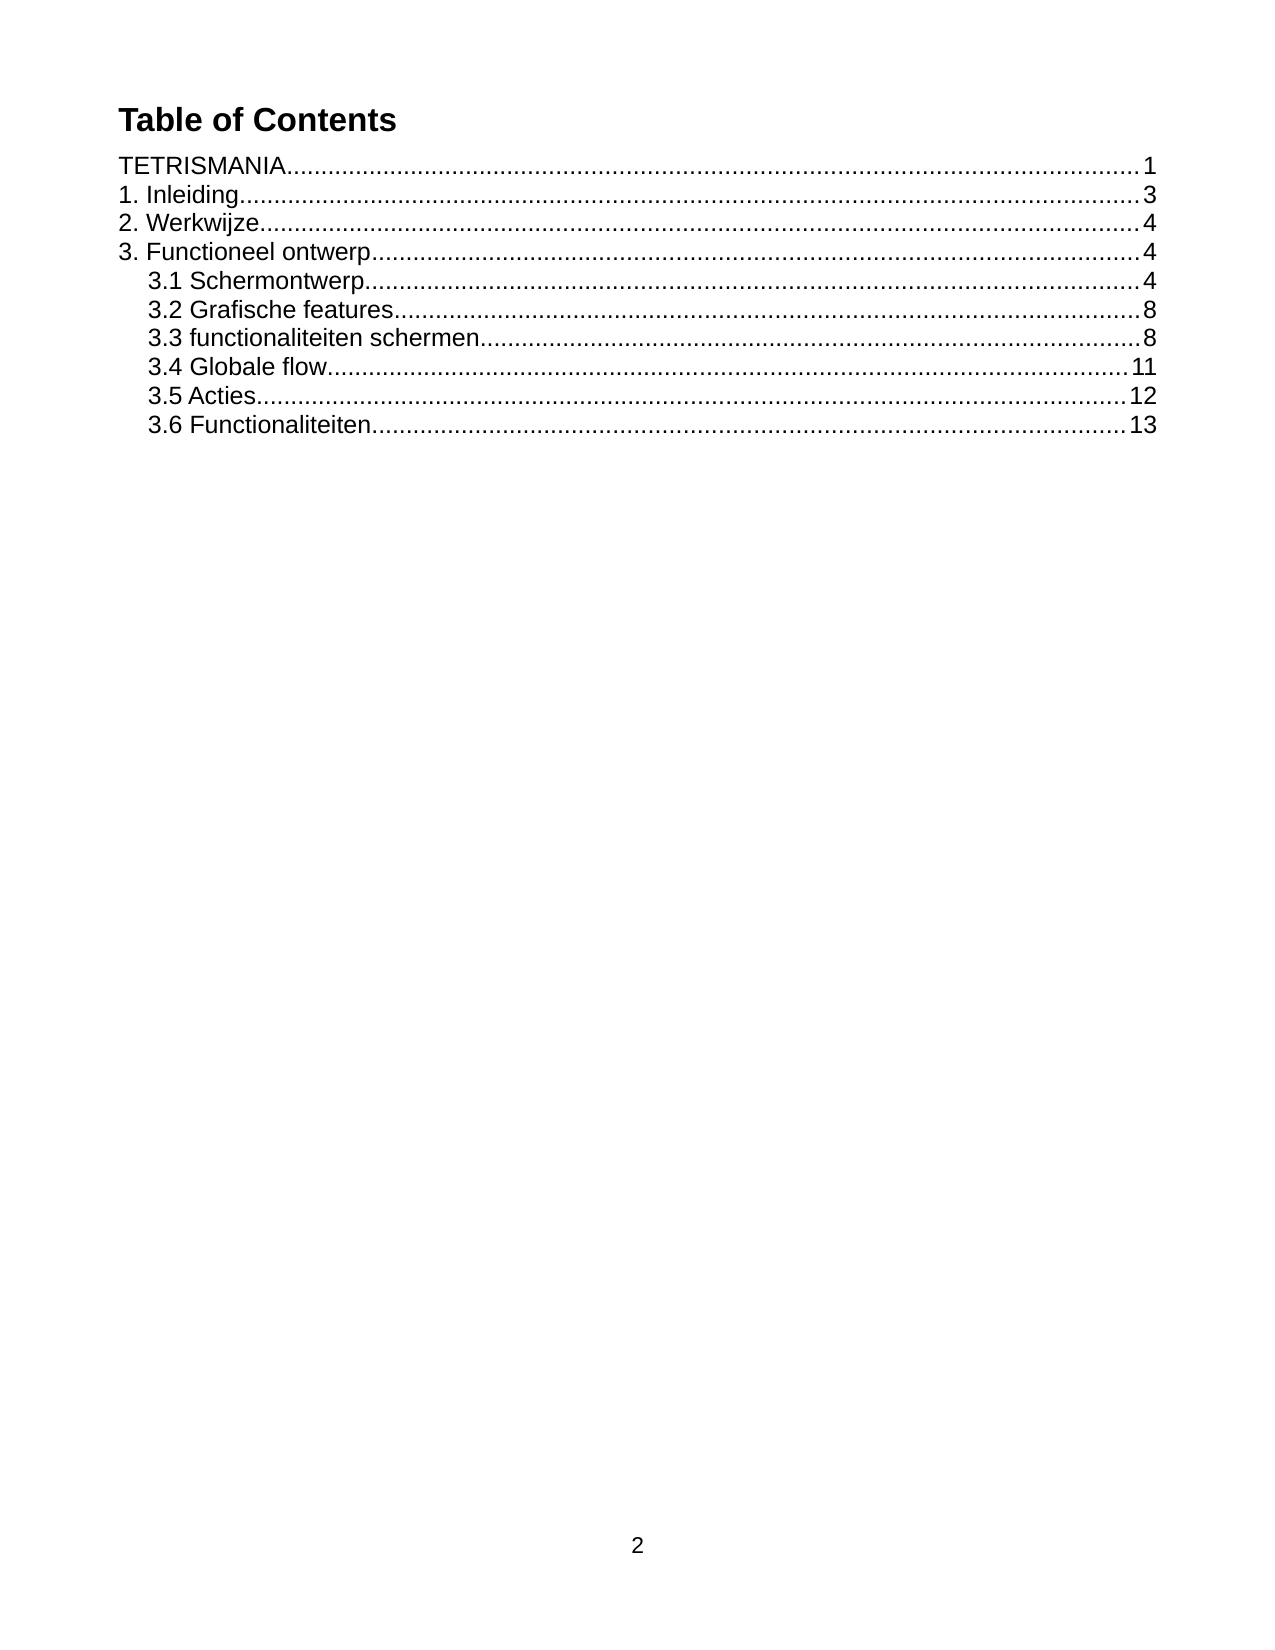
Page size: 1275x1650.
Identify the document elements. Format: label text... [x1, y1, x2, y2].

text 1. Inleiding 3 [118, 180, 1157, 208]
text TETRISMANIA 1 [118, 151, 1157, 180]
text 3.1 Schermontwerp 4 [148, 266, 1157, 295]
text 3.2 Grafische features 8 [148, 295, 1157, 323]
text 3.6 Functionaliteiten 13 [148, 410, 1157, 438]
text 3.3 functionaliteiten schermen 8 [148, 323, 1157, 352]
text 3.4 Globale flow 11 [148, 352, 1157, 381]
text 3.5 Acties 12 [148, 381, 1157, 410]
text 2. Werkwijze 4 [118, 208, 1157, 237]
subtitle Table of Contents [118, 100, 1157, 138]
text 3. Functioneel ontwerp 4 [118, 237, 1157, 266]
